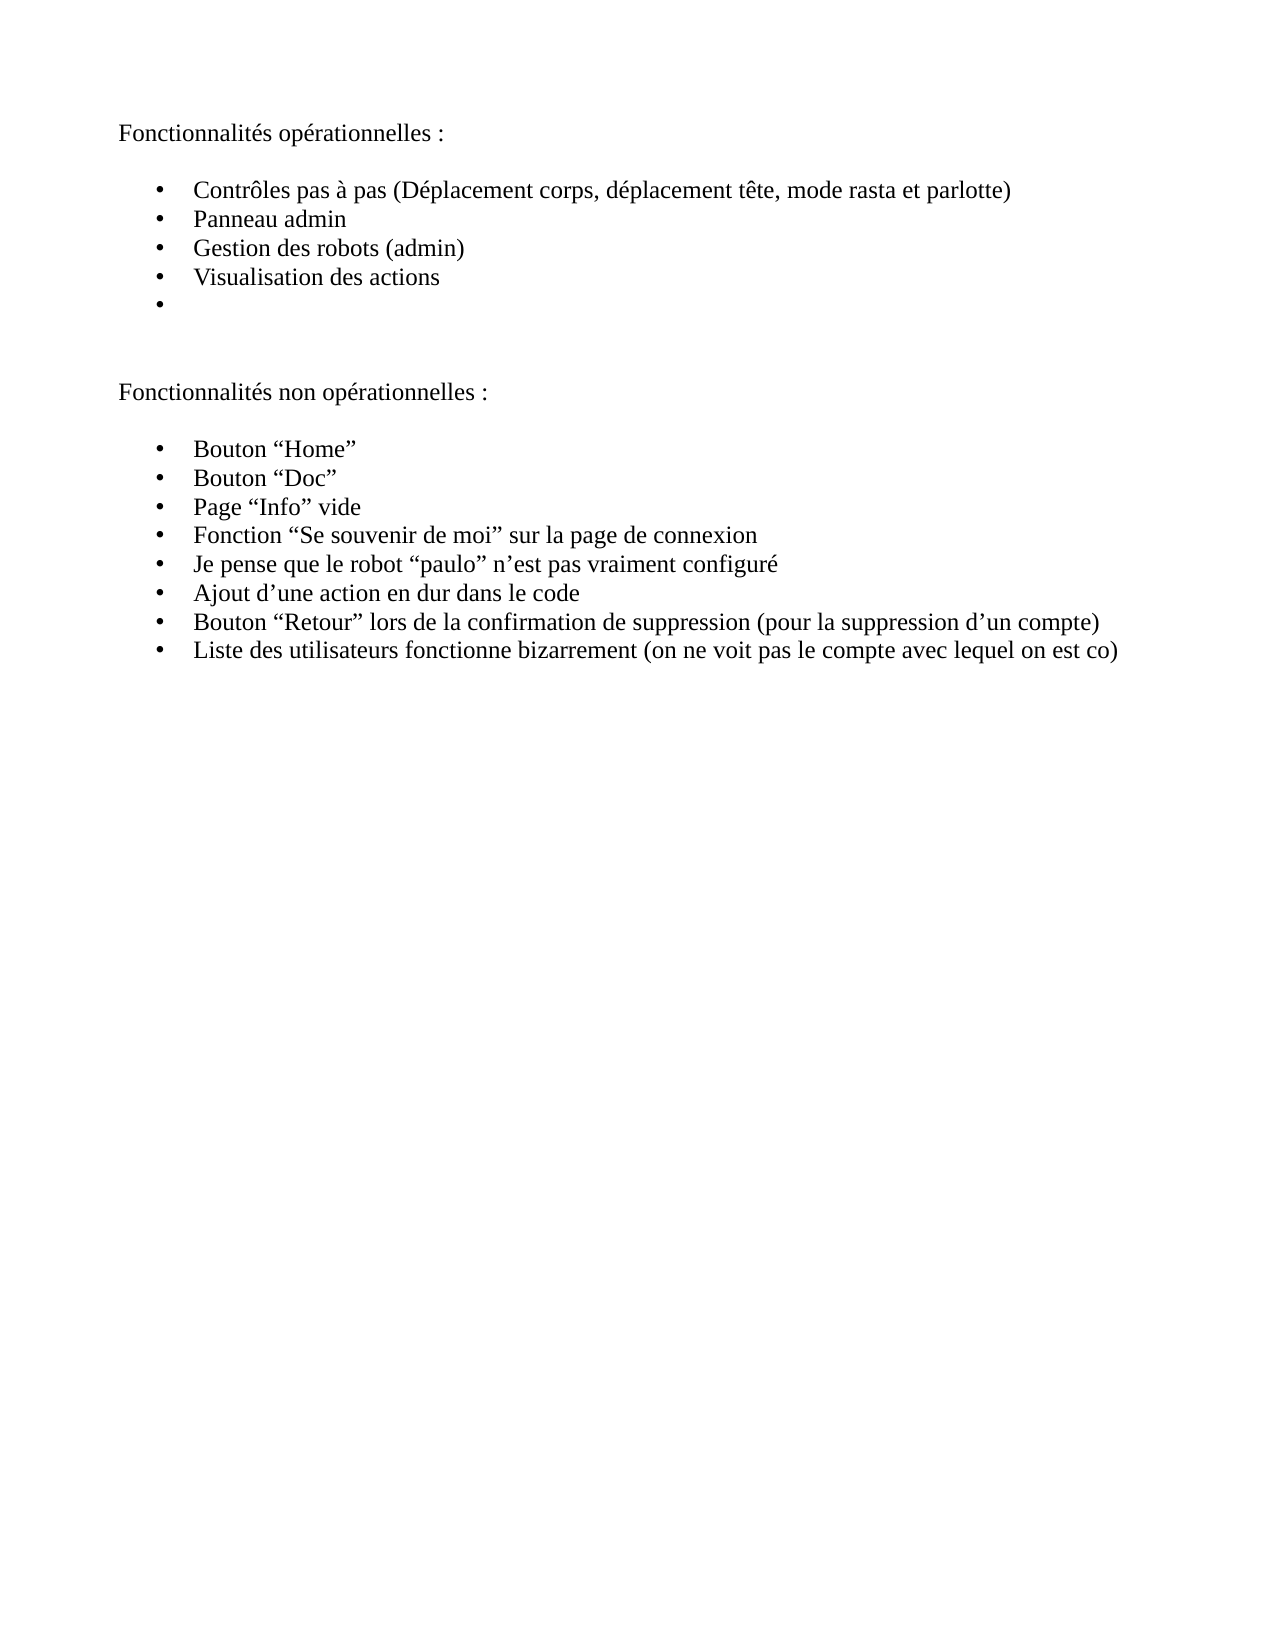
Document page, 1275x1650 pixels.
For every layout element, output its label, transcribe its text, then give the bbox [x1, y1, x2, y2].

list Contrôles pas à pas (Déplacement corps, déplacement tête, mode rasta et parlotte) [156, 176, 1157, 204]
list Visualisation des actions [156, 262, 1157, 291]
list Bouton “Home” [156, 434, 1157, 463]
list Page “Info” vide [156, 492, 1157, 521]
list Panneau admin [156, 204, 1157, 233]
text Fonctionnalités opérationnelles : [118, 118, 1157, 147]
list Je pense que le robot “paulo” n’est pas vraiment configuré [156, 549, 1157, 578]
list Fonction “Se souvenir de moi” sur la page de connexion [156, 521, 1157, 549]
list Gestion des robots (admin) [156, 233, 1157, 262]
list Ajout d’une action en dur dans le code [156, 578, 1157, 607]
text Fonctionnalités non opérationnelles : [118, 377, 1157, 406]
list Liste des utilisateurs fonctionne bizarrement (on ne voit pas le compte avec lequel on est co) [156, 636, 1157, 664]
list Bouton “Doc” [156, 463, 1157, 492]
list Bouton “Retour” lors de la confirmation de suppression (pour la suppression d’un compte) [156, 607, 1157, 636]
